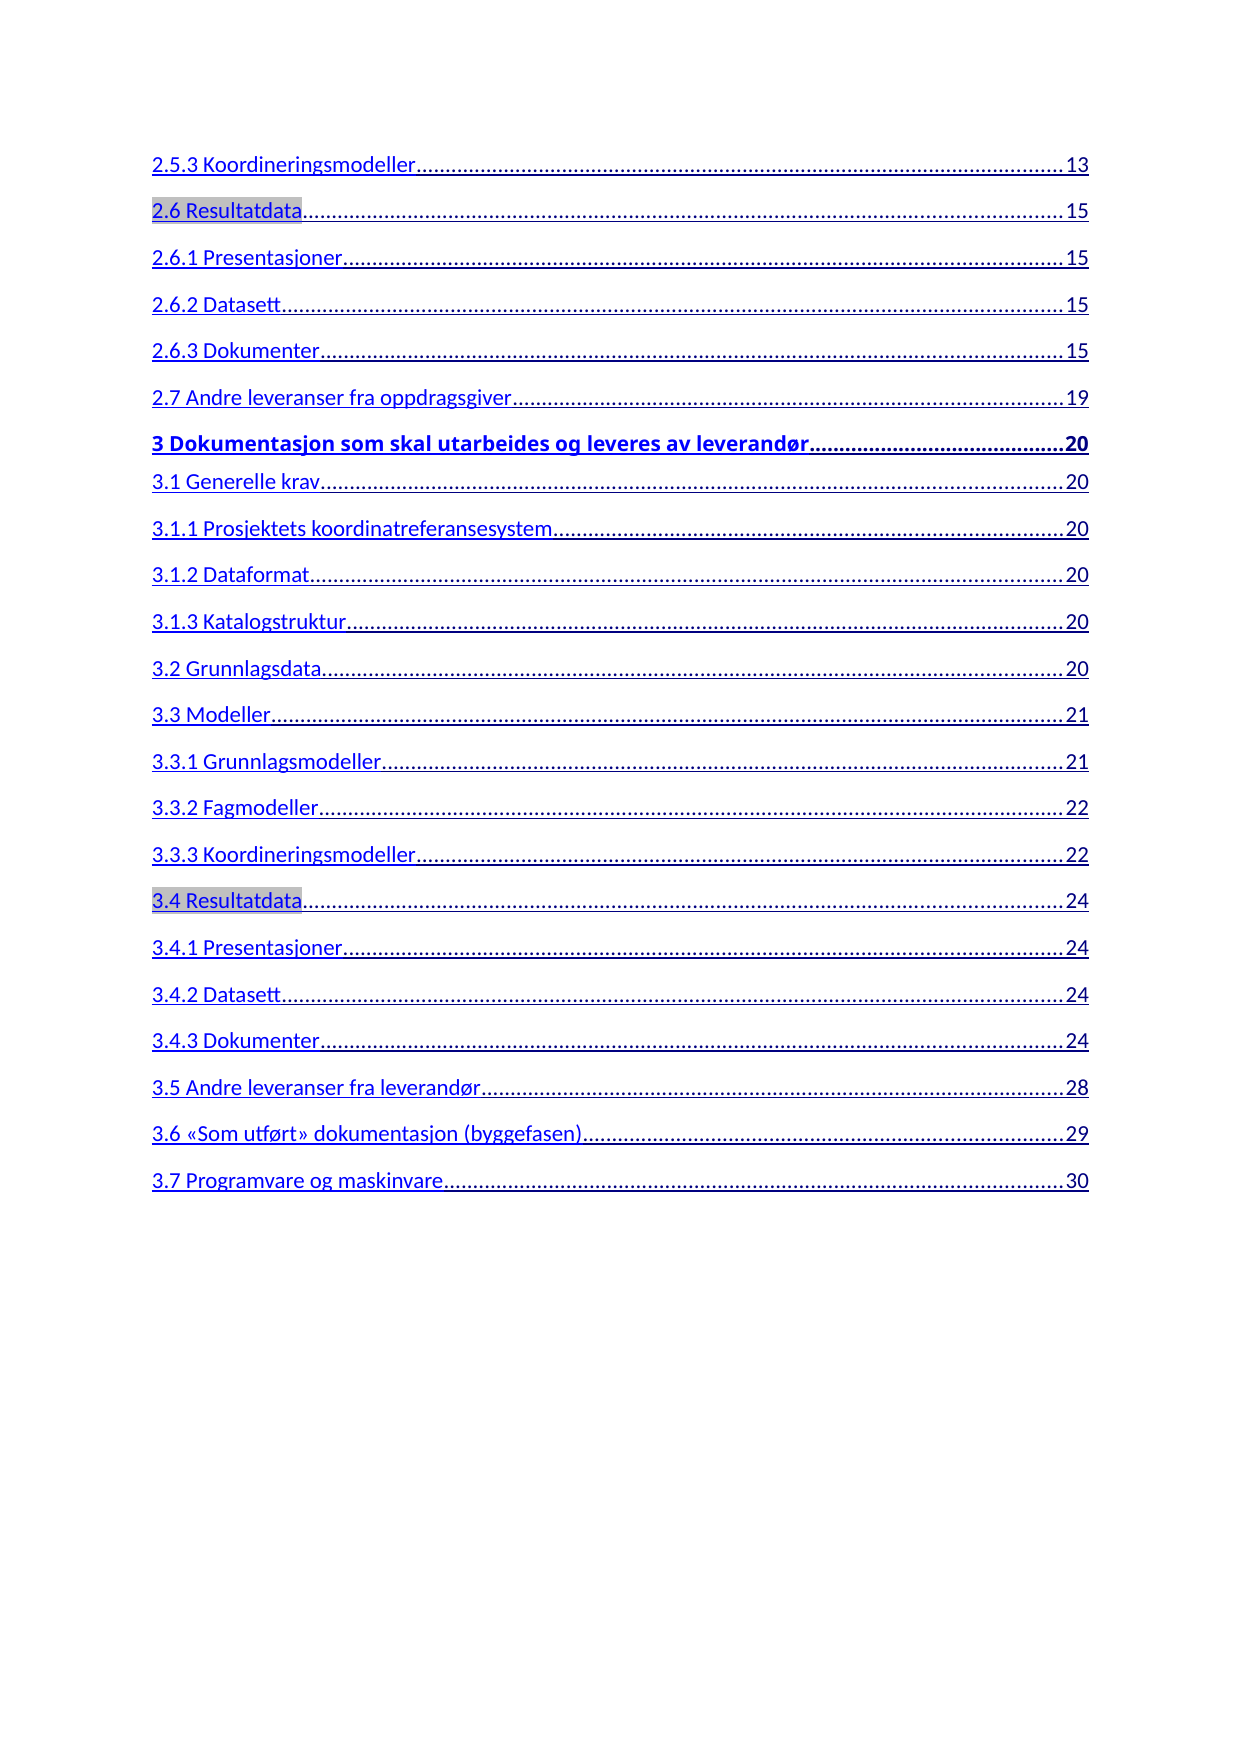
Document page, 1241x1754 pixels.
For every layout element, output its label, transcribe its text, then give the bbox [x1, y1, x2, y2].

text 2.6.3 Dokumenter 15 [152, 336, 1089, 360]
text 3.1.3 Katalogstruktur 20 [152, 607, 1089, 631]
text 3.4 Resultatdata 24 [152, 887, 1089, 911]
text 3.7 Programvare og maskinvare 30 [152, 1166, 1089, 1190]
text 3.2 Grunnlagsdata 20 [152, 654, 1089, 678]
text 3.1.2 Dataformat 20 [152, 561, 1089, 585]
text 2.6 Resultatdata 15 [152, 197, 1089, 221]
text 3.6 «Som utført» dokumentasjon (byggefasen) 29 [152, 1119, 1089, 1143]
text 3 Dokumentasjon som skal utarbeides og leveres av leverandør 20 [152, 429, 1089, 453]
text 2.6.1 Presentasjoner 15 [152, 243, 1089, 267]
text 3.4.3 Dokumenter 24 [152, 1026, 1089, 1050]
text 3.1.1 Prosjektets koordinatreferansesystem 20 [152, 514, 1089, 538]
text 2.7 Andre leveranser fra oppdragsgiver 19 [152, 383, 1089, 407]
text 3.3.1 Grunnlagsmodeller 21 [152, 747, 1089, 771]
text 3.3.2 Fagmodeller 22 [152, 793, 1089, 818]
text 3.5 Andre leveranser fra leverandør 28 [152, 1073, 1089, 1097]
text 3.1 Generelle krav 20 [152, 467, 1089, 492]
text 2.5.3 Koordineringsmodeller 13 [152, 150, 1089, 174]
text 3.4.1 Presentasjoner 24 [152, 933, 1089, 957]
text 3.3 Modeller 21 [152, 700, 1089, 724]
text 3.3.3 Koordineringsmodeller 22 [152, 840, 1089, 864]
text 3.4.2 Datasett 24 [152, 980, 1089, 1004]
text 2.6.2 Datasett 15 [152, 290, 1089, 314]
